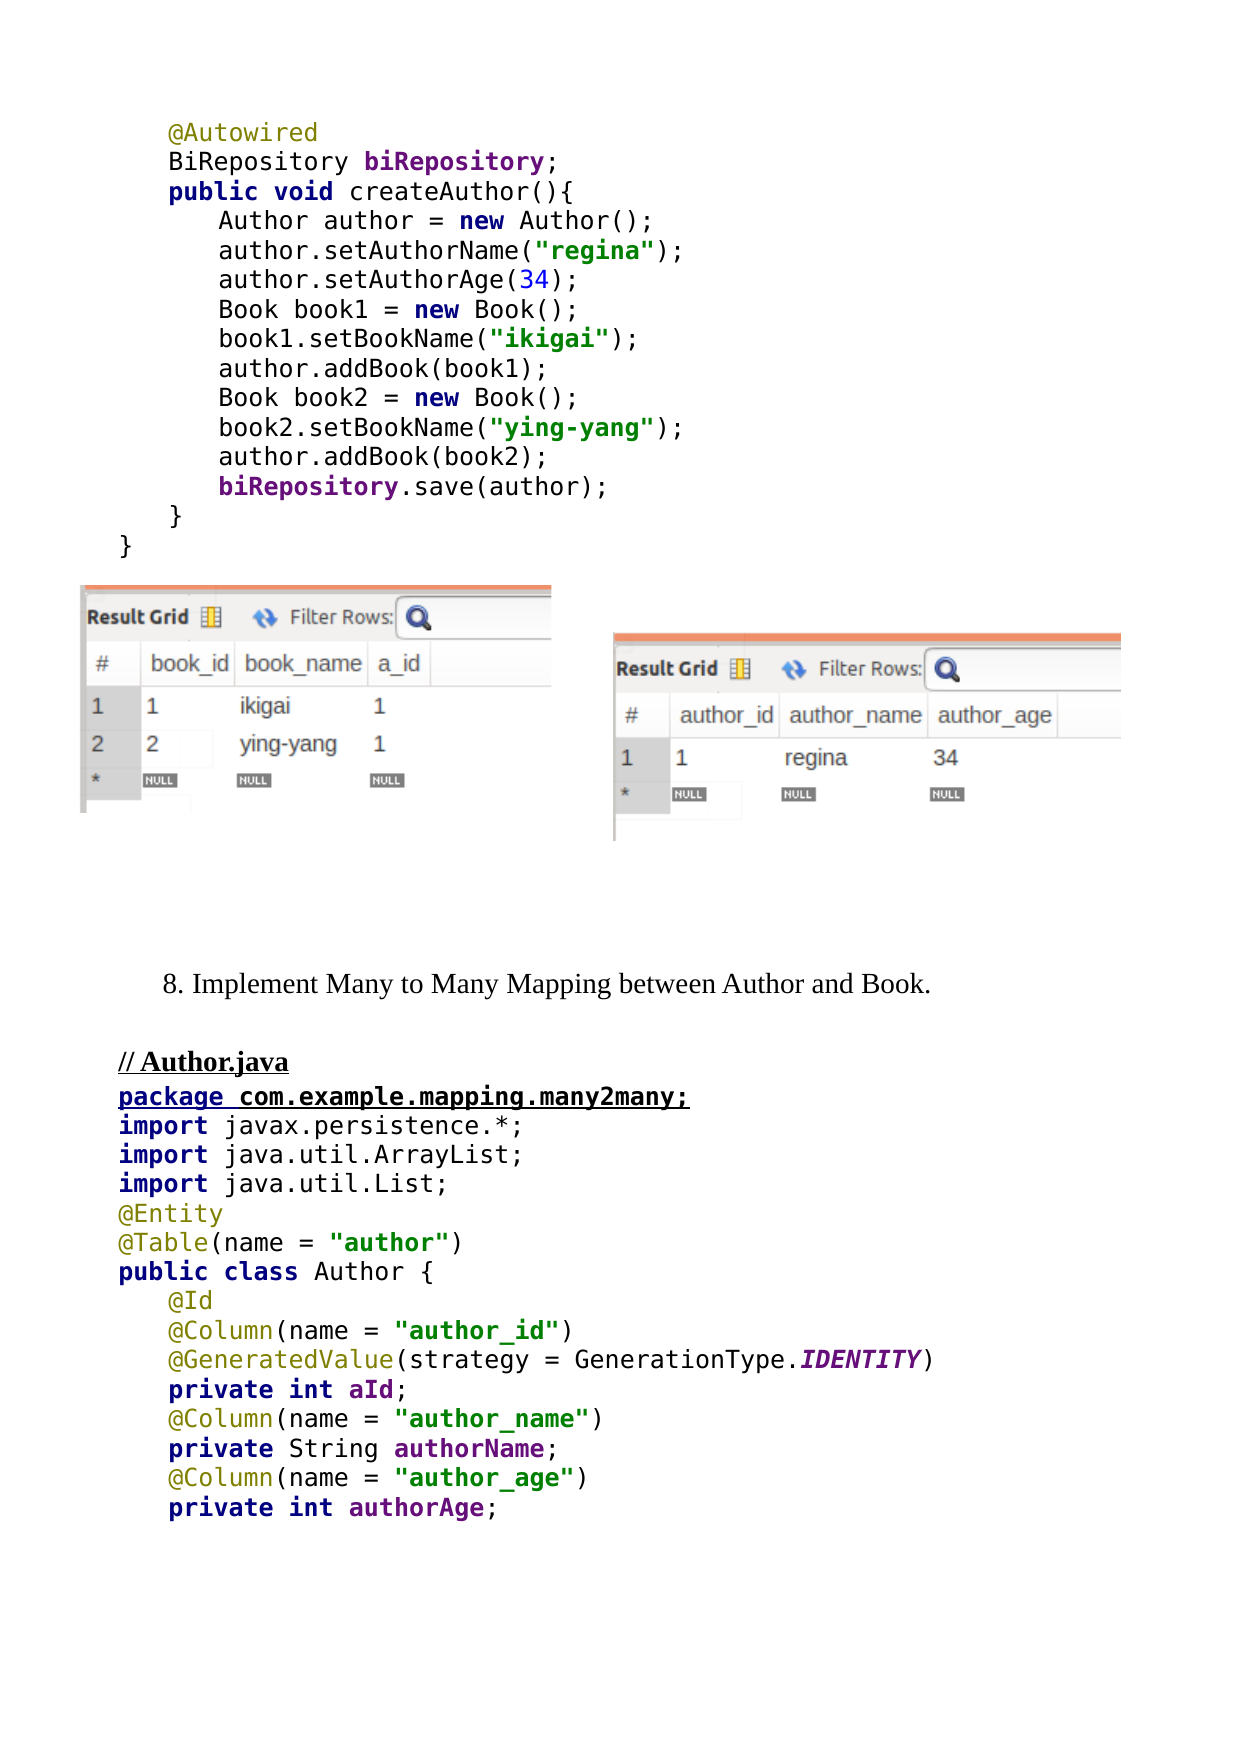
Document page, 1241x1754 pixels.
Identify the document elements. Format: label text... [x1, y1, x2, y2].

text private int authorAge; [118, 1493, 1122, 1522]
text } [118, 531, 1122, 560]
text Book book2 = new Book(); [118, 383, 1122, 413]
text @Entity [118, 1199, 1122, 1228]
text public void createAuthor(){ [118, 177, 1122, 207]
text @GeneratedValue(strategy = GenerationType.IDENTITY) [118, 1345, 1122, 1375]
text Author author = new Author(); [118, 207, 1122, 236]
text import javax.persistence.*; [118, 1111, 1122, 1141]
text author.setAuthorAge(34); [118, 266, 1122, 295]
text @Id [118, 1286, 1122, 1316]
text author.setAuthorName("regina"); [118, 236, 1122, 266]
text private int aId; [118, 1375, 1122, 1404]
text author.addBook(book2); [118, 442, 1122, 472]
text import java.util.ArrayList; [118, 1141, 1122, 1170]
text import java.util.List; [118, 1170, 1122, 1199]
picture [613, 632, 1121, 841]
text @Column(name = "author_name") [118, 1404, 1122, 1434]
list Implement Many to Many Mapping between Author and Book. [162, 967, 1122, 1000]
text private String authorName; [118, 1434, 1122, 1463]
text @Table(name = "author") [118, 1228, 1122, 1257]
text @Autowired [118, 118, 1122, 148]
text author.addBook(book1); [118, 354, 1122, 383]
text @Column(name = "author_id") [118, 1316, 1122, 1345]
text } [118, 501, 1122, 531]
text // Author.java [118, 1044, 1122, 1077]
text public class Author { [118, 1257, 1122, 1286]
text book1.setBookName("ikigai"); [118, 324, 1122, 354]
text biRepository.save(author); [118, 472, 1122, 501]
text BiRepository biRepository; [118, 148, 1122, 177]
picture [79, 585, 552, 813]
text Book book1 = new Book(); [118, 295, 1122, 324]
text @Column(name = "author_age") [118, 1463, 1122, 1493]
text book2.setBookName("ying-yang"); [118, 413, 1122, 442]
text package com.example.mapping.many2many; [118, 1082, 1122, 1111]
